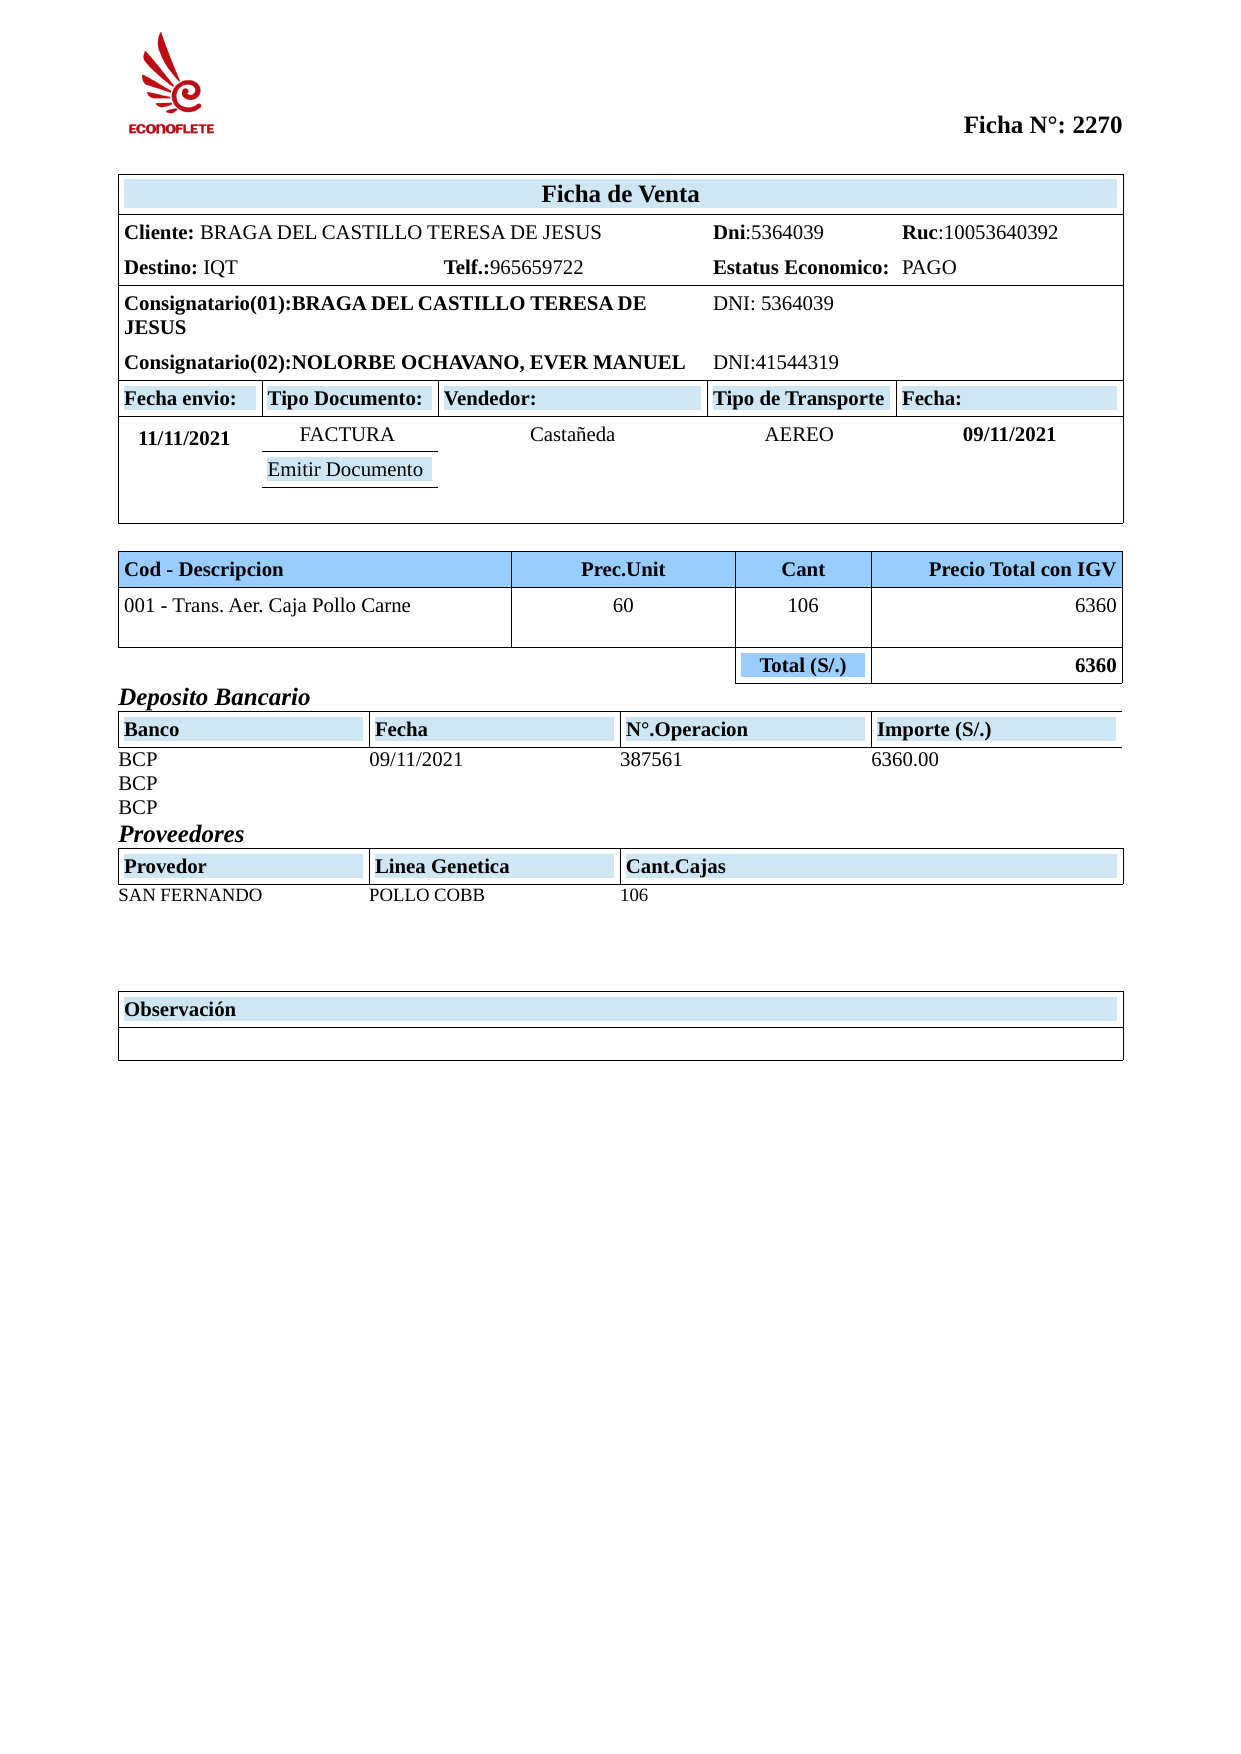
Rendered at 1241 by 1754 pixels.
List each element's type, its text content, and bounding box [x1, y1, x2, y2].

table_header Prec.Unit [512, 552, 735, 587]
table_cell Castañeda [438, 417, 707, 523]
table_cell [119, 1028, 1123, 1060]
table_header Observación [119, 992, 1123, 1027]
table_cell Telf.:965659722 [438, 249, 707, 285]
table_cell 60 [512, 588, 735, 647]
table_cell Estatus Economico: [707, 249, 896, 285]
table_cell BCP [118, 748, 369, 771]
table_cell [511, 648, 735, 682]
picture [118, 31, 225, 134]
table_cell [118, 948, 369, 970]
table_header Fecha [370, 712, 620, 747]
table_cell 09/11/2021 [369, 748, 620, 771]
table_cell DNI:41544319 [707, 345, 1123, 380]
table_cell [620, 795, 871, 819]
table_cell Total (S/.) [736, 648, 871, 682]
table_cell [118, 905, 369, 927]
table_cell FACTURA [262, 417, 438, 451]
table_cell 387561 [620, 748, 871, 771]
table_cell Ruc:10053640392 [896, 215, 1123, 249]
table_cell 106 [736, 588, 871, 647]
table_cell SAN FERNANDO [118, 885, 369, 905]
table_cell POLLO COBB [369, 885, 620, 905]
table_cell [369, 795, 620, 819]
table_cell AEREO [707, 417, 896, 523]
table_cell 106 [620, 885, 1123, 905]
table_cell PAGO [896, 249, 1123, 285]
table_cell Tipo Documento: [263, 381, 438, 416]
table_cell Vendedor: [439, 381, 707, 416]
table_header Cant.Cajas [621, 849, 1123, 883]
table_cell DNI: 5364039 [707, 286, 1123, 344]
table_cell [369, 927, 620, 948]
table_cell [369, 905, 620, 927]
table_cell Cliente: BRAGA DEL CASTILLO TERESA DE JESUS [119, 215, 707, 249]
table_cell 6360 [872, 588, 1122, 647]
table_cell Emitir Documento [262, 452, 438, 487]
table_cell Dni:5364039 [707, 215, 896, 249]
table_header Ficha de Venta [119, 175, 1123, 214]
table_cell 11/11/2021 [119, 417, 262, 523]
table_header Banco [119, 712, 369, 747]
table_cell [620, 970, 1123, 991]
table_cell [118, 648, 511, 682]
table_header Importe (S/.) [872, 712, 1122, 747]
table_cell 09/11/2021 [896, 417, 1123, 523]
table_cell [262, 488, 438, 523]
table_header N°.Operacion [621, 712, 871, 747]
table_cell [369, 948, 620, 970]
table_cell [118, 970, 369, 991]
table_cell 001 - Trans. Aer. Caja Pollo Carne [119, 588, 511, 647]
table_cell [620, 905, 1123, 927]
table_header Cod - Descripcion [119, 552, 511, 587]
table_cell Fecha: [897, 381, 1123, 416]
table_cell [871, 795, 1122, 819]
table_header Provedor [119, 849, 369, 883]
table_header Cant [736, 552, 871, 587]
table_cell Consignatario(01):BRAGA DEL CASTILLO TERESA DE JESUS [119, 286, 707, 344]
table_cell BCP [118, 795, 369, 819]
table_cell [620, 948, 1123, 970]
text Proveedores [118, 819, 1122, 848]
table_cell 6360 [872, 648, 1122, 682]
table_cell [620, 927, 1123, 948]
table_cell [118, 927, 369, 948]
table_cell [369, 970, 620, 991]
table_cell [369, 771, 620, 795]
table_cell [620, 771, 871, 795]
table_cell Destino: IQT [119, 249, 438, 285]
table_cell 6360.00 [871, 748, 1122, 771]
table_cell [871, 771, 1122, 795]
table_header Precio Total con IGV [872, 552, 1122, 587]
table_cell Consignatario(02):NOLORBE OCHAVANO, EVER MANUEL [119, 345, 707, 380]
text Deposito Bancario [118, 682, 1122, 711]
table_cell BCP [118, 771, 369, 795]
table_cell Tipo de Transporte [708, 381, 896, 416]
table_header Linea Genetica [370, 849, 620, 883]
table_cell Fecha envio: [119, 381, 262, 416]
